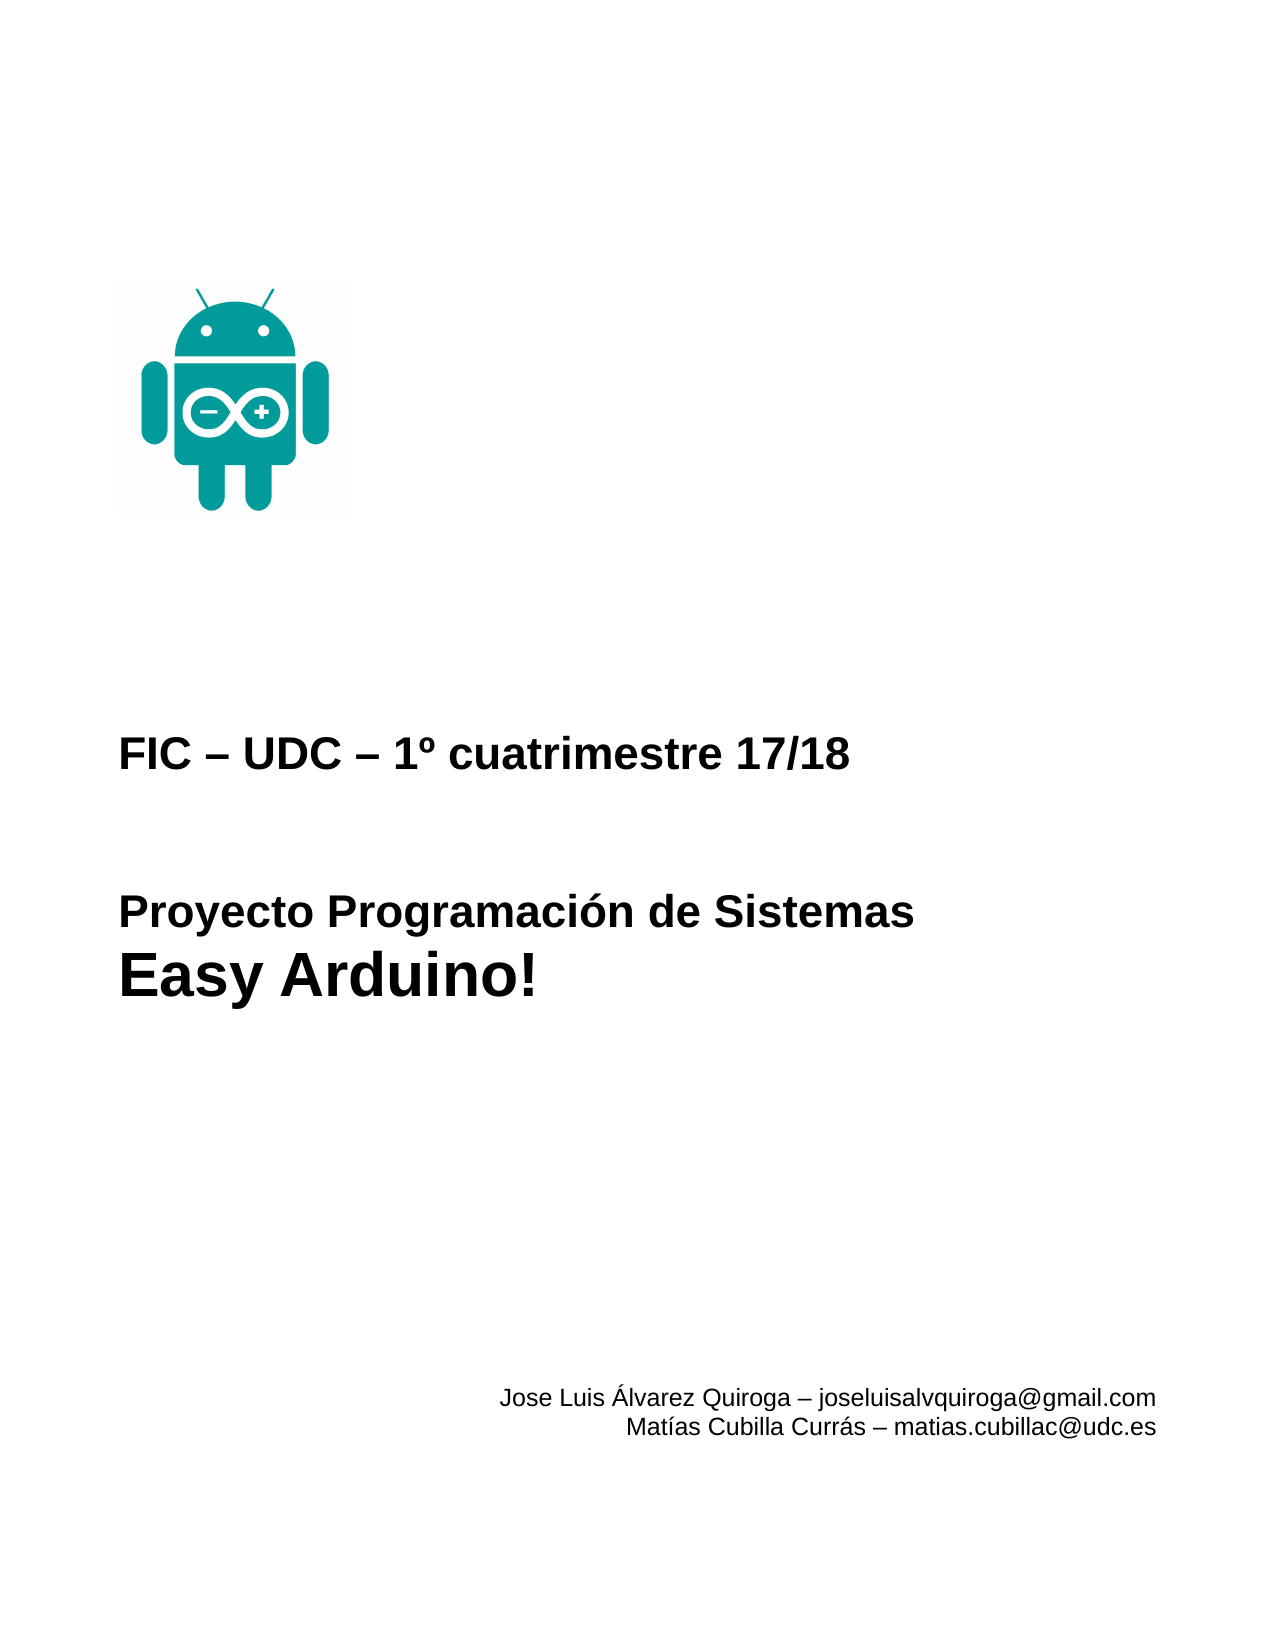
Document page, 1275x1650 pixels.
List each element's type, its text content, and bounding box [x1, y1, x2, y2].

text Proyecto Programación de Sistemas [118, 885, 1157, 937]
text Easy Arduino! [118, 937, 1157, 1009]
text Matías Cubilla Currás – matias.cubillac@udc.es [118, 1412, 1157, 1441]
text FIC – UDC – 1º cuatrimestre 17/18 [118, 727, 1157, 779]
text Jose Luis Álvarez Quiroga – joseluisalvquiroga@gmail.com [118, 1383, 1157, 1412]
picture [116, 279, 355, 518]
